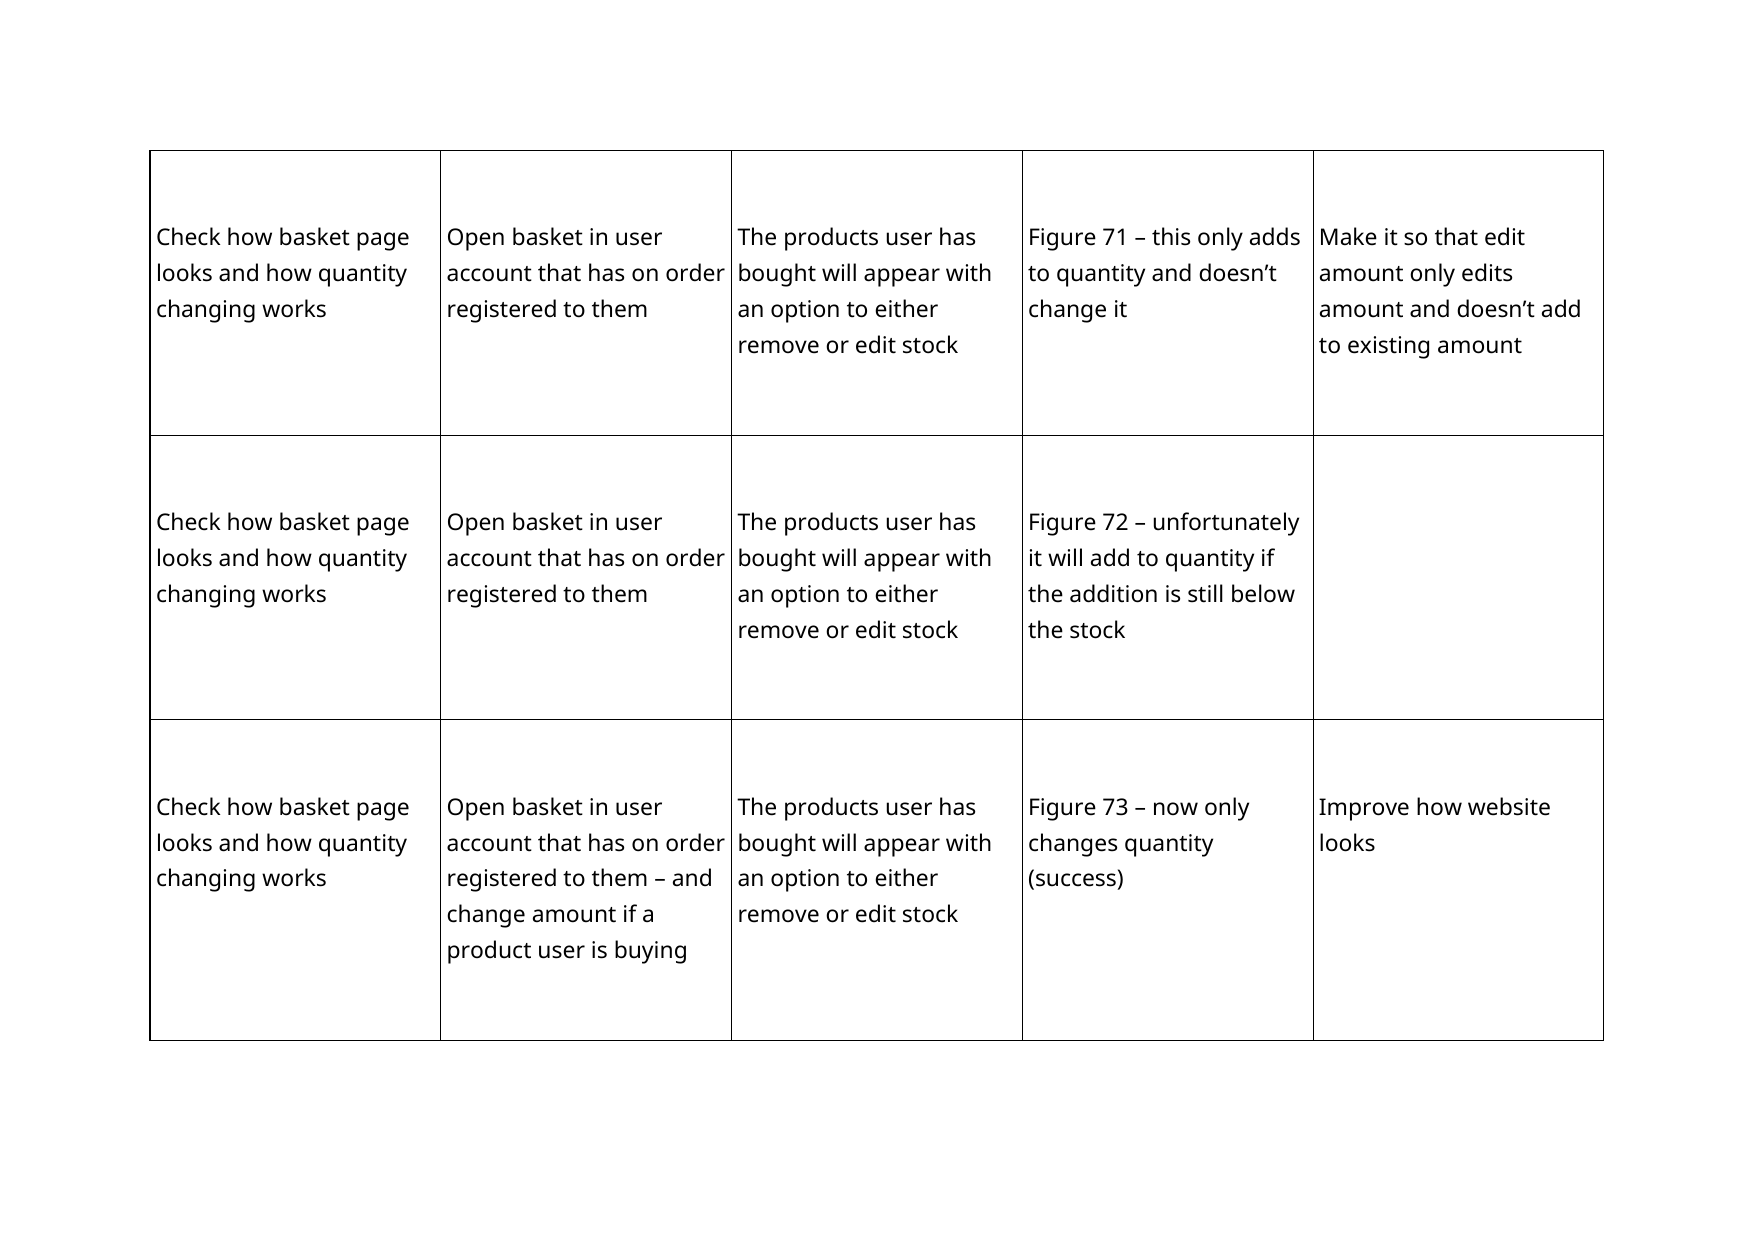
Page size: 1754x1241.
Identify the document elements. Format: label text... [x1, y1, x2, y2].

table_cell The products user has bought will appear with an option to either remove or edit stock [732, 720, 1022, 1040]
table_cell Open basket in user account that has on order registered to them [441, 436, 731, 719]
table_cell Check how basket page looks and how quantity changing works [151, 436, 440, 719]
table_cell Figure 72 – unfortunately it will add to quantity if the addition is still below the stock [1023, 436, 1313, 719]
table_cell Figure 71 – this only adds to quantity and doesn’t change it [1023, 151, 1313, 434]
table_cell [1314, 436, 1603, 719]
table_cell Open basket in user account that has on order registered to them – and change amount if a product user is buying [441, 720, 731, 1040]
table_cell Check how basket page looks and how quantity changing works [151, 151, 440, 434]
table_cell The products user has bought will appear with an option to either remove or edit stock [732, 151, 1022, 434]
table_cell Check how basket page looks and how quantity changing works [151, 720, 440, 1040]
table_cell Improve how website looks [1314, 720, 1603, 1040]
table_cell Make it so that edit amount only edits amount and doesn’t add to existing amount [1314, 151, 1603, 434]
table_cell Figure 73 – now only changes quantity (success) [1023, 720, 1313, 1040]
table_cell The products user has bought will appear with an option to either remove or edit stock [732, 436, 1022, 719]
table_cell Open basket in user account that has on order registered to them [441, 151, 731, 434]
